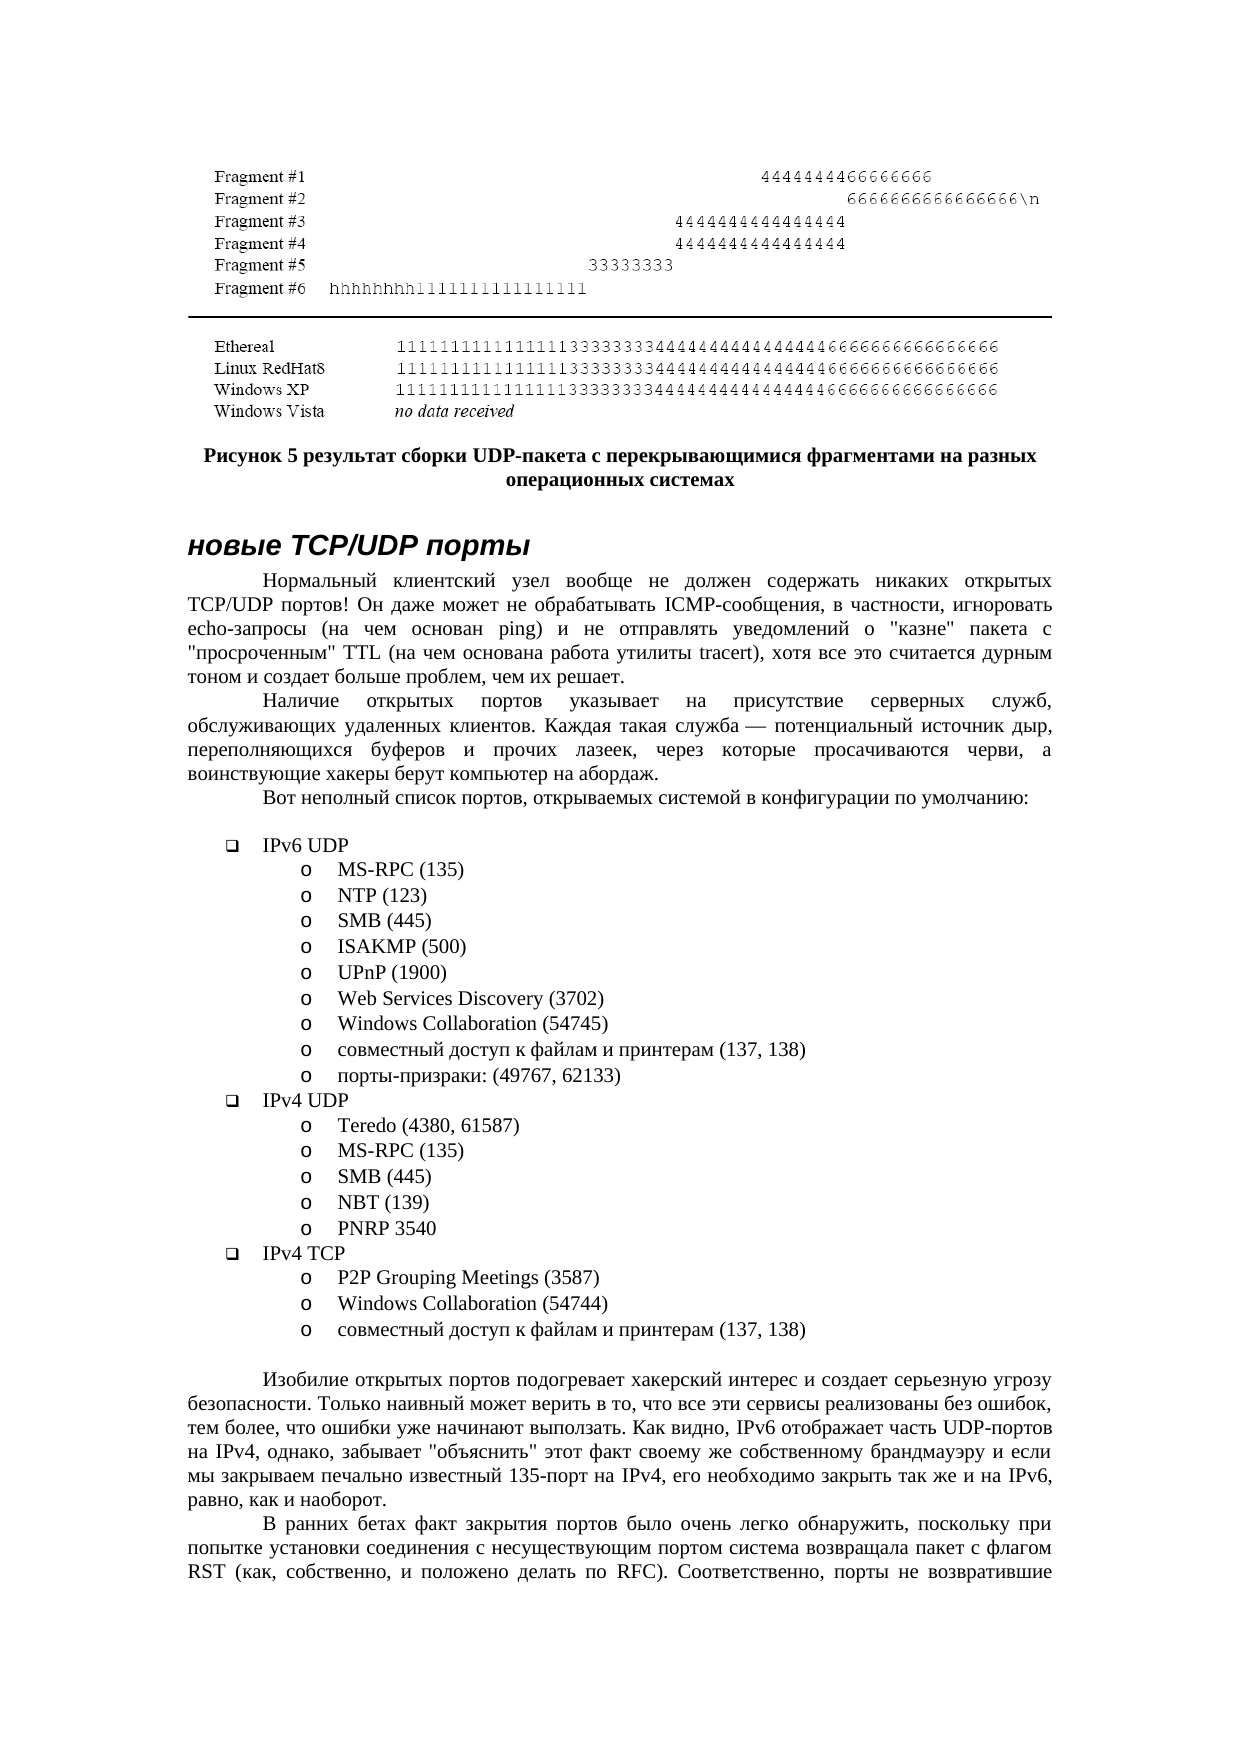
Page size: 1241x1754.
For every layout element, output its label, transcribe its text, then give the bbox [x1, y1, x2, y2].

list IPv4 UDP [225, 1088, 1053, 1112]
list ISAKMP (500) [300, 934, 1053, 960]
list PNRP 3540 [300, 1215, 1053, 1241]
list Web Services Discovery (3702) [300, 986, 1053, 1011]
text В ранних бетах факт закрытия портов было очень легко обнаружить, поскольку при попытке установки соединения с несуществующим портом система возвращала пакет с флагом RST (как, собственно, и положено делать по RFC). Соответственно, порты не возвратившие [187, 1511, 1053, 1583]
list P2P Grouping Meetings (3587) [300, 1265, 1053, 1291]
text Наличие открытых портов указывает на присутствие серверных служб, обслуживающих удаленных клиентов. Каждая такая служба — потенциальный источник дыр, переполняющихся буферов и прочих лазеек, через которые просачиваются черви, а воинствующие хакеры берут компьютер на абордаж. [187, 688, 1053, 785]
text Нормальный клиентский узел вообще не должен содержать никаких открытых TCP/UDP портов! Он даже может не обрабатывать ICMP-сообщения, в частности, игноровать echo-запросы (на чем основан ping) и не отправлять уведомлений о "казне" пакета с "просроченным" TTL (на чем основана работа утилиты tracert), хотя все это считается дурным тоном и создает больше проблем, чем их решает. [187, 568, 1053, 688]
list MS-RPC (135) [300, 1138, 1053, 1164]
list Windows Collaboration (54745) [300, 1011, 1053, 1037]
list NBT (139) [300, 1190, 1053, 1215]
list совместный доступ к файлам и принтерам (137, 138) [300, 1317, 1053, 1342]
subtitle новые TCP/UDP порты [187, 528, 1053, 562]
list NTP (123) [300, 883, 1053, 908]
list SMB (445) [300, 908, 1053, 934]
list порты-призраки: (49767, 62133) [300, 1063, 1053, 1088]
list UPnP (1900) [300, 960, 1053, 986]
text Вот неполный список портов, открываемых системой в конфигурации по умолчанию: [187, 785, 1053, 809]
picture [188, 150, 1052, 431]
text Изобилие открытых портов подогревает хакерский интерес и создает серьезную угрозу безопасности. Только наивный может верить в то, что все эти сервисы реализованы без ошибок, тем более, что ошибки уже начинают выползать. Как видно, IPv6 отображает часть UDP-портов на IPv4, однако, забывает "объяснить" этот факт своему же собственному брандмауэру и если мы закрываем печально известный 135-порт на IPv4, его необходимо закрыть так же и на IPv6, равно, как и наоборот. [187, 1366, 1053, 1511]
list Windows Collaboration (54744) [300, 1291, 1053, 1317]
list MS-RPC (135) [300, 857, 1053, 883]
list совместный доступ к файлам и принтерам (137, 138) [300, 1037, 1053, 1063]
list SMB (445) [300, 1164, 1053, 1190]
list IPv6 UDP [225, 833, 1053, 857]
list IPv4 TCP [225, 1241, 1053, 1265]
text Рисунок 5 результат сборки UDP-пакета с перекрывающимися фрагментами на разных операционных системах [187, 443, 1053, 491]
list Teredo (4380, 61587) [300, 1112, 1053, 1138]
